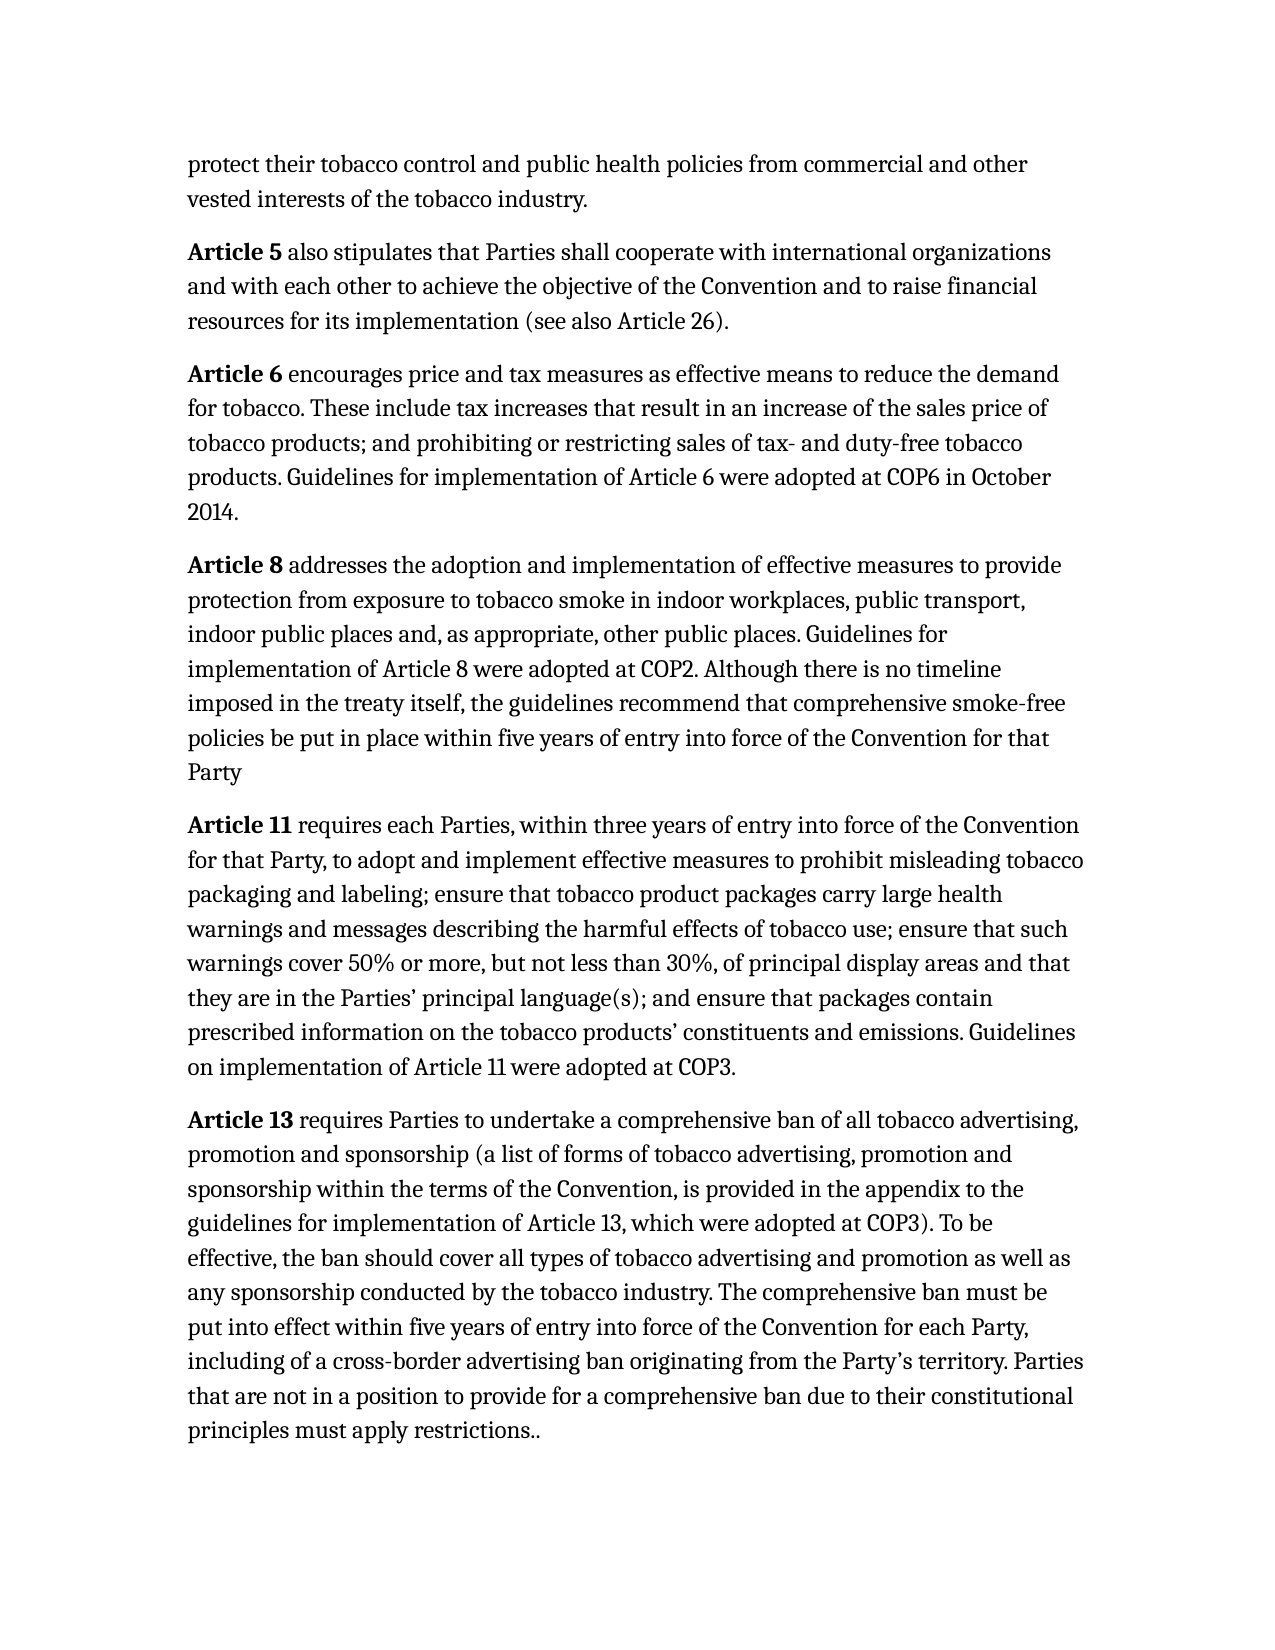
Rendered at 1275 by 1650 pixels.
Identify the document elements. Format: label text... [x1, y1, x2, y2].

text Article 11 requires each Parties, within three years of entry into force of the Convention for that Party, to adopt and implement effective measures to prohibit misleading tobacco packaging and labeling; ensure that tobacco product packages carry large health warnings and messages describing the harmful effects of tobacco use; ensure that such warnings cover 50% or more, but not less than 30%, of principal display areas and that they are in the Parties’ principal language(s); and ensure that packages contain prescribed information on the tobacco products’ constituents and emissions. Guidelines on implementation of Article 11 were adopted at COP3. [187, 811, 1087, 1081]
text Article 6 encourages price and tax measures as effective means to reduce the demand for tobacco. These include tax increases that result in an increase of the sales price of tobacco products; and prohibiting or restricting sales of tax- and duty-free tobacco products. Guidelines for implementation of Article 6 were adopted at COP6 in October 2014. [187, 360, 1087, 527]
text Article 13 requires Parties to undertake a comprehensive ban of all tobacco advertising, promotion and sponsorship (a list of forms of tobacco advertising, promotion and sponsorship within the terms of the Convention, is provided in the appendix to the guidelines for implementation of Article 13, which were adopted at COP3). To be effective, the ban should cover all types of tobacco advertising and promotion as well as any sponsorship conducted by the tobacco industry. The comprehensive ban must be put into effect within five years of entry into force of the Convention for each Party, including of a cross-border advertising ban originating from the Party’s territory. Parties that are not in a position to provide for a comprehensive ban due to their constitutional principles must apply restrictions.. [187, 1106, 1087, 1445]
text Article 5 also stipulates that Parties shall cooperate with international organizations and with each other to achieve the objective of the Convention and to raise financial resources for its implementation (see also Article 26). [187, 238, 1087, 335]
text Article 8 addresses the adoption and implementation of effective measures to provide protection from exposure to tobacco smoke in indoor workplaces, public transport, indoor public places and, as appropriate, other public places. Guidelines for implementation of Article 8 were adopted at COP2. Although there is no timeline imposed in the treaty itself, the guidelines recommend that comprehensive smoke-free policies be put in place within five years of entry into force of the Convention for that Party [187, 551, 1087, 787]
text protect their tobacco control and public health policies from commercial and other vested interests of the tobacco industry. [187, 150, 1087, 213]
